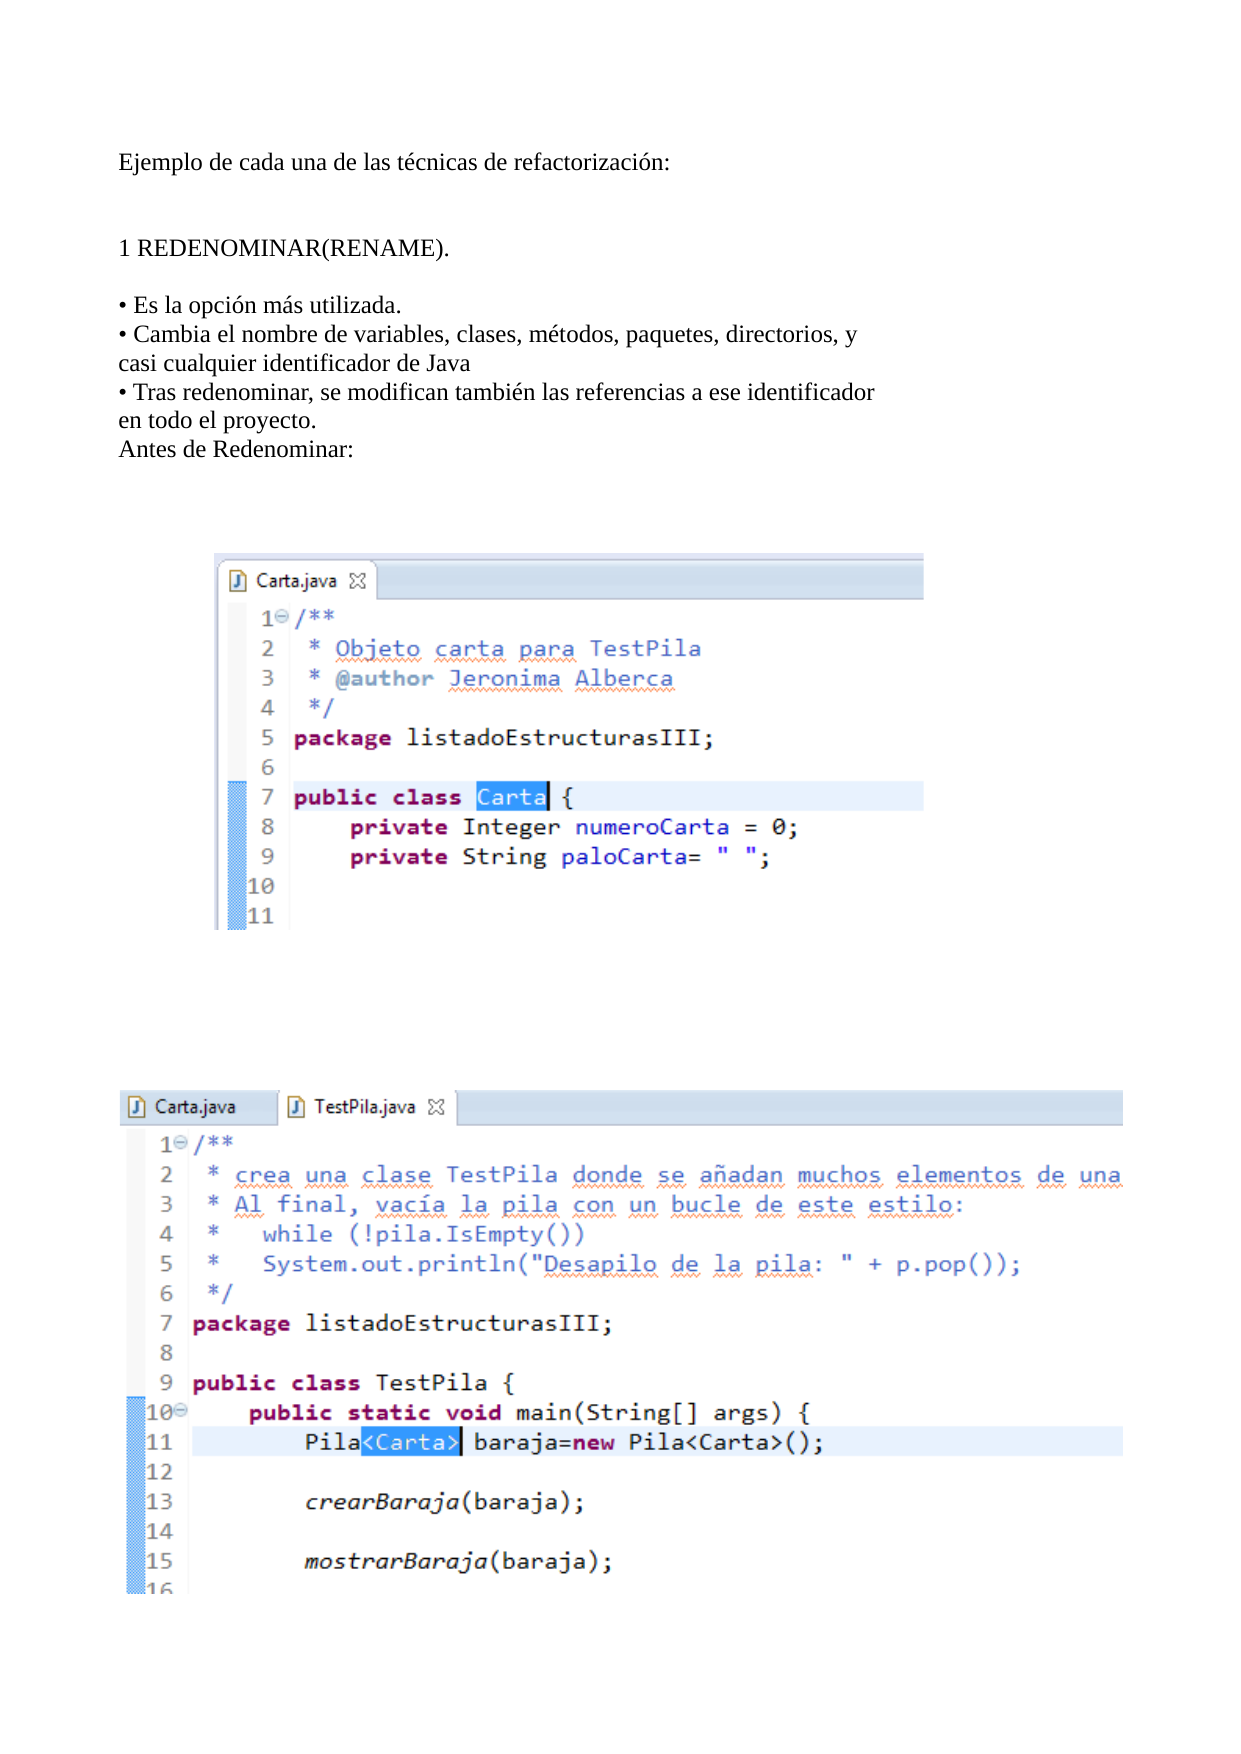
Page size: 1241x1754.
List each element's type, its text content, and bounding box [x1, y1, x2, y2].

text • Es la opción más utilizada. [118, 291, 1122, 319]
text • Tras redenominar, se modifican también las referencias a ese identificador [118, 377, 1122, 406]
text • Cambia el nombre de variables, clases, métodos, paquetes, directorios, y [118, 319, 1122, 348]
picture [119, 1090, 1123, 1594]
text casi cualquier identificador de Java [118, 348, 1122, 377]
text Ejemplo de cada una de las técnicas de refactorización: [118, 147, 1122, 176]
picture [214, 553, 924, 930]
text Antes de Redenominar: [118, 434, 1122, 463]
text 1 REDENOMINAR(RENAME). [118, 233, 1122, 262]
text en todo el proyecto. [118, 406, 1122, 434]
